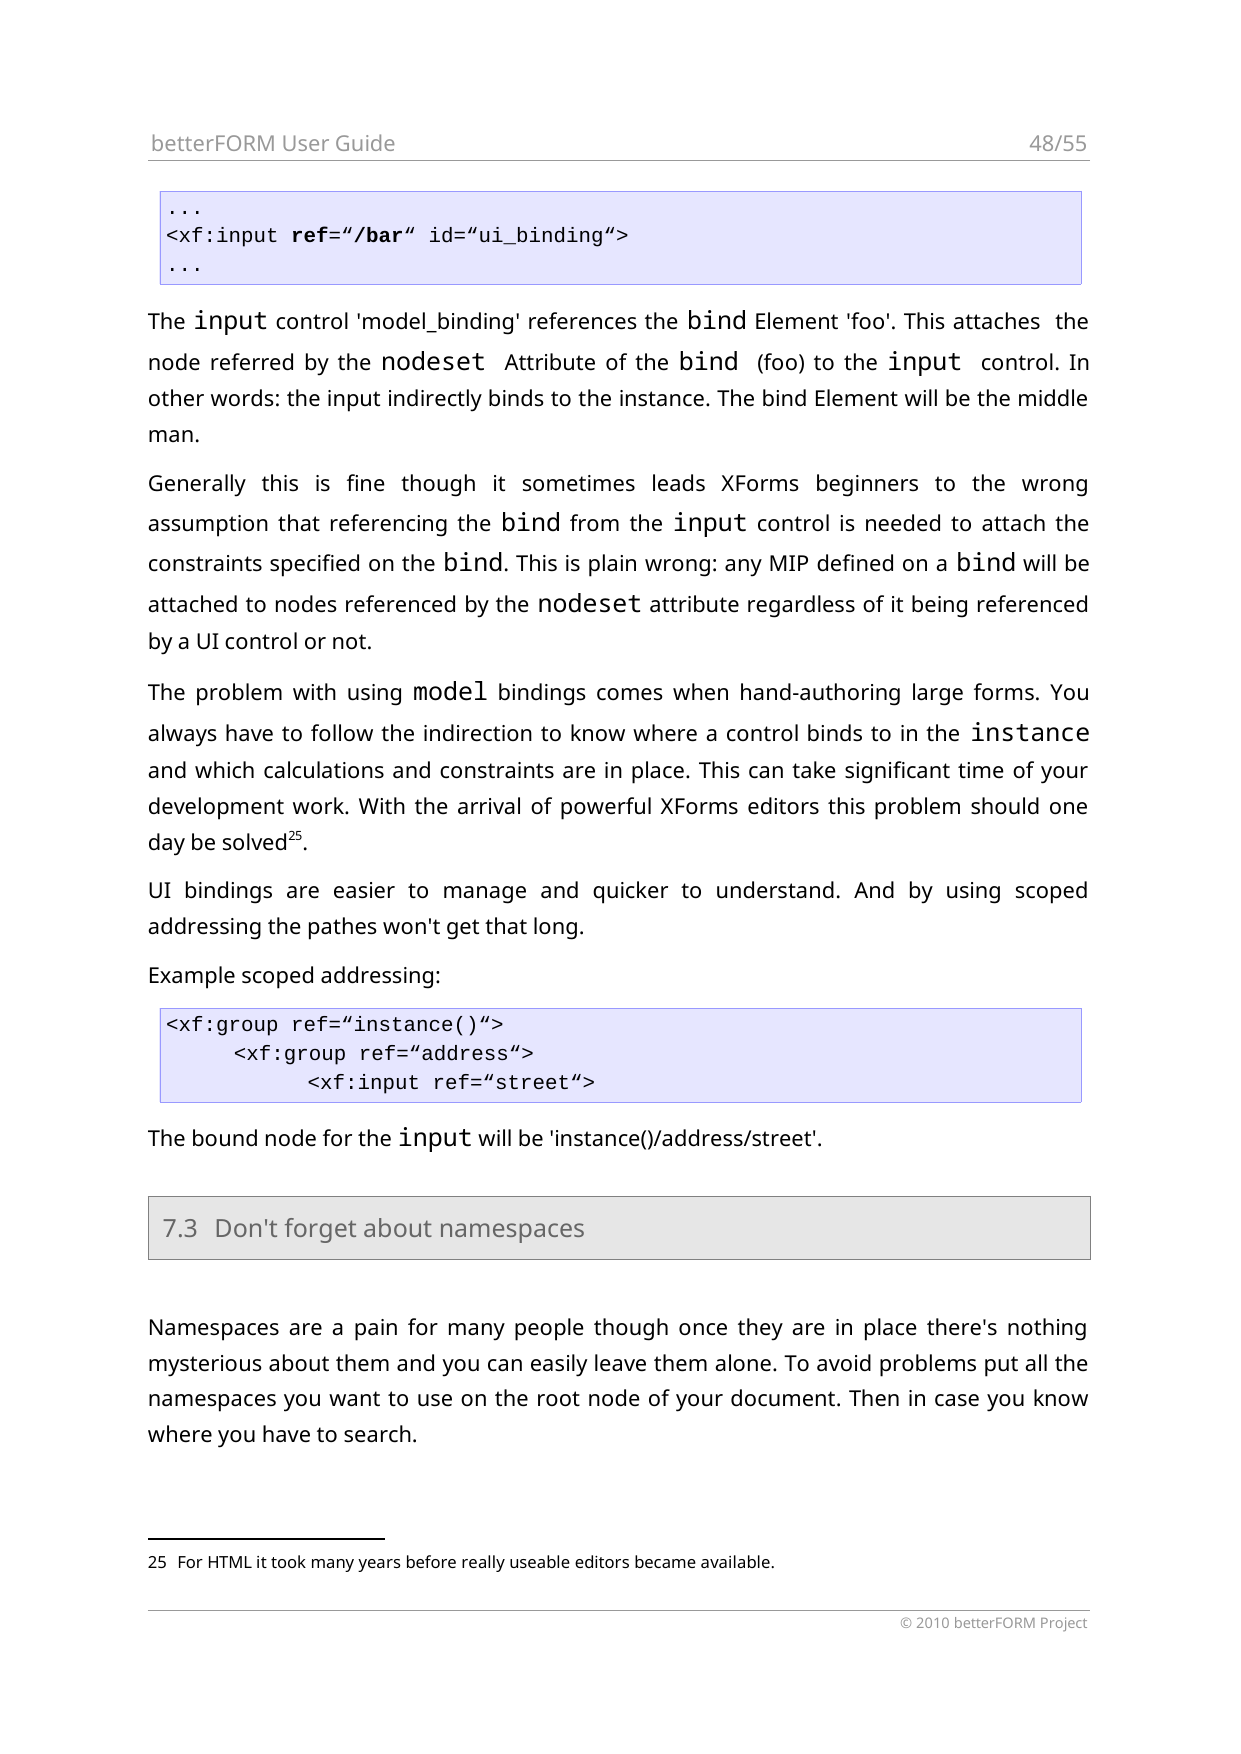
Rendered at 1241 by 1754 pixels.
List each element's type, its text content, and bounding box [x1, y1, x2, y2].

text ... <xf:input ref=“/bar“ id=“ui_binding“> ... [161, 192, 1081, 284]
text For HTML it took many years before really useable editors became available. [148, 1551, 1093, 1574]
text The bound node for the input will be 'instance()/address/street'. [148, 1120, 1090, 1154]
text The problem with using model bindings comes when hand-authoring large forms. You always have to follow the indirection to know where a control binds to in the instance and which calculations and constraints are in place. This can take significant time of your development work. With the arrival of powerful XForms editors this problem should one day be solved. [148, 674, 1090, 857]
text Namespaces are a pain for many people though once they are in place there's nothing mysterious about them and you can easily leave them alone. To avoid problems put all the namespaces you want to use on the root node of your document. Then in case you know where you have to search. [148, 1311, 1090, 1449]
text UI bindings are easier to manage and quicker to understand. And by using scoped addressing the pathes won't get that long. [148, 875, 1090, 941]
text Generally this is fine though it sometimes leads XForms beginners to the wrong assumption that referencing the bind from the input control is needed to attach the constraints specified on the bind. This is plain wrong: any MIP defined on a bind will be attached to nodes referenced by the nodeset attribute regardless of it being referenced by a UI control or not. [148, 468, 1090, 656]
subtitle Don't forget about namespaces [149, 1197, 1090, 1259]
text Example scoped addressing: [148, 959, 1090, 989]
text The input control 'model_binding' references the bind Element 'foo'. This attaches the node referred by the nodeset Attribute of the bind (foo) to the input control. In other words: the input indirectly binds to the instance. The bind Element will be the middle man. [148, 303, 1090, 449]
text <xf:group ref=“instance()“> <xf:group ref=“address“> <xf:input ref=“street“> [161, 1009, 1081, 1102]
